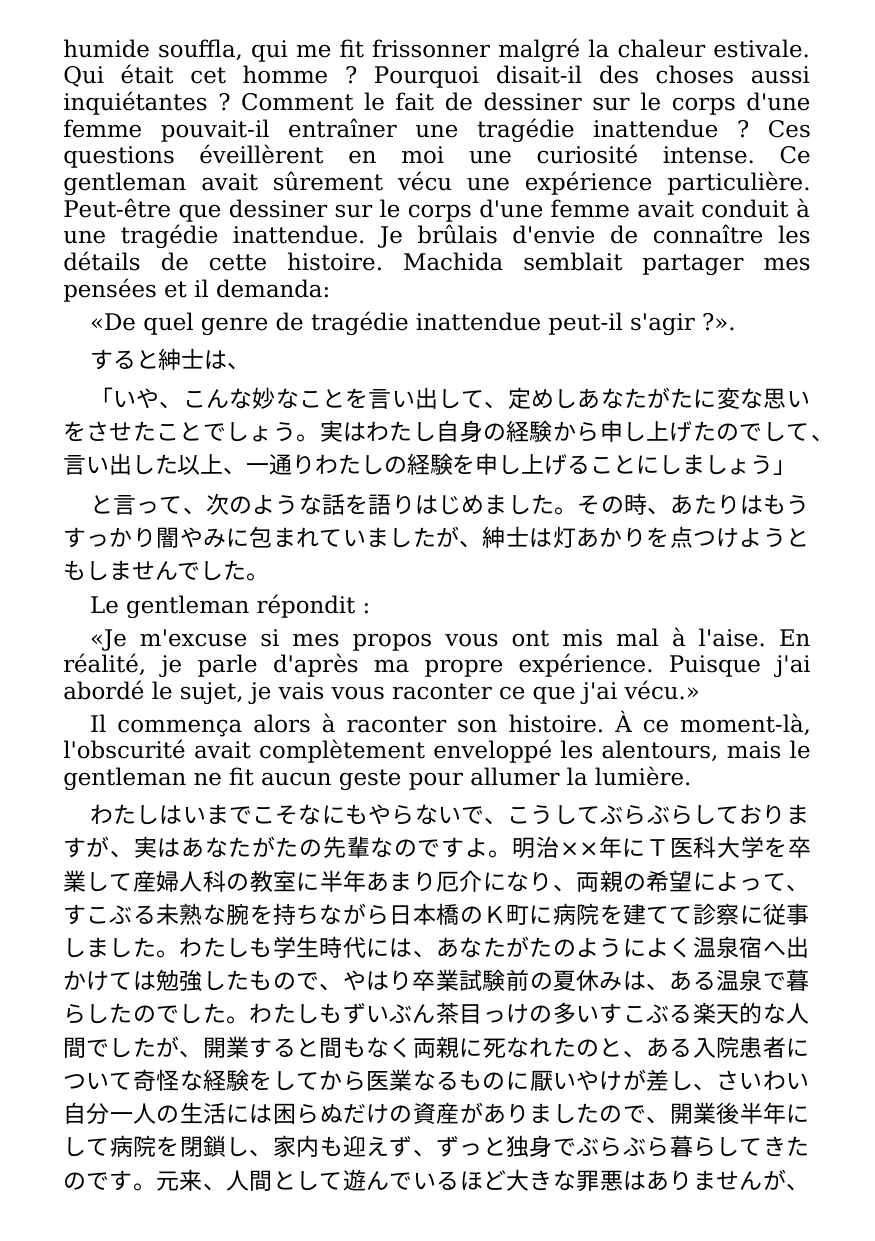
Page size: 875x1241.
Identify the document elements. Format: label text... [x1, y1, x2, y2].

text «De quel genre de tragédie inattendue peut-il s'agir ?». [63, 309, 811, 335]
text すると紳士は、 [63, 341, 811, 375]
text «Je m'excuse si mes propos vous ont mis mal à l'aise. En réalité, je parle d'après ma propre expérience. Puisque j'ai abordé le sujet, je vais vous raconter ce que j'ai vécu.» [63, 625, 811, 705]
text humide souffla, qui me fit frissonner malgré la chaleur estivale. Qui était cet homme ? Pourquoi disait-il des choses aussi inquiétantes ? Comment le fait de dessiner sur le corps d'une femme pouvait-il entraîner une tragédie inattendue ? Ces questions éveillèrent en moi une curiosité intense. Ce gentleman avait sûrement vécu une expérience particulière. Peut-être que dessiner sur le corps d'une femme avait conduit à une tragédie inattendue. Je brûlais d'envie de connaître les détails de cette histoire. Machida semblait partager mes pensées et il demanda: [63, 36, 811, 303]
text Il commença alors à raconter son histoire. À ce moment-là, l'obscurité avait complètement enveloppé les alentours, mais le gentleman ne fit aucun geste pour allumer la lumière. [63, 711, 811, 791]
text Le gentleman répondit : [63, 592, 811, 619]
text 「いや、こんな妙なことを言い出して、定めしあなたがたに変な思いをさせたことでしょう。実はわたし自身の経験から申し上げたのでして、言い出した以上、一通りわたしの経験を申し上げることにしましょう」 [63, 381, 811, 480]
text と言って、次のような話を語りはじめました。その時、あたりはもうすっかり闇やみに包まれていましたが、紳士は灯あかりを点つけようともしませんでした。 [63, 486, 811, 586]
text わたしはいまでこそなにもやらないで、こうしてぶらぶらしておりますが、実はあなたがたの先輩なのですよ。明治××年にＴ医科大学を卒業して産婦人科の教室に半年あまり厄介になり、両親の希望によって、すこぶる未熟な腕を持ちながら日本橋のＫ町に病院を建てて診察に従事しました。わたしも学生時代には、あなたがたのようによく温泉宿へ出かけては勉強したもので、やはり卒業試験前の夏休みは、ある温泉で暮らしたのでした。わたしもずいぶん茶目っけの多いすこぶる楽天的な人間でしたが、開業すると間もなく両親に死なれたのと、ある入院患者について奇怪な経験をしてから医業なるものに厭いやけが差し、さいわい自分一人の生活には困らぬだけの資産がありましたので、開業後半年にして病院を閉鎖し、家内も迎えず、ずっと独身でぶらぶら暮らしてきたのです。元来、人間として遊んでいるほど大きな罪悪はありませんが、 [63, 797, 811, 1196]
